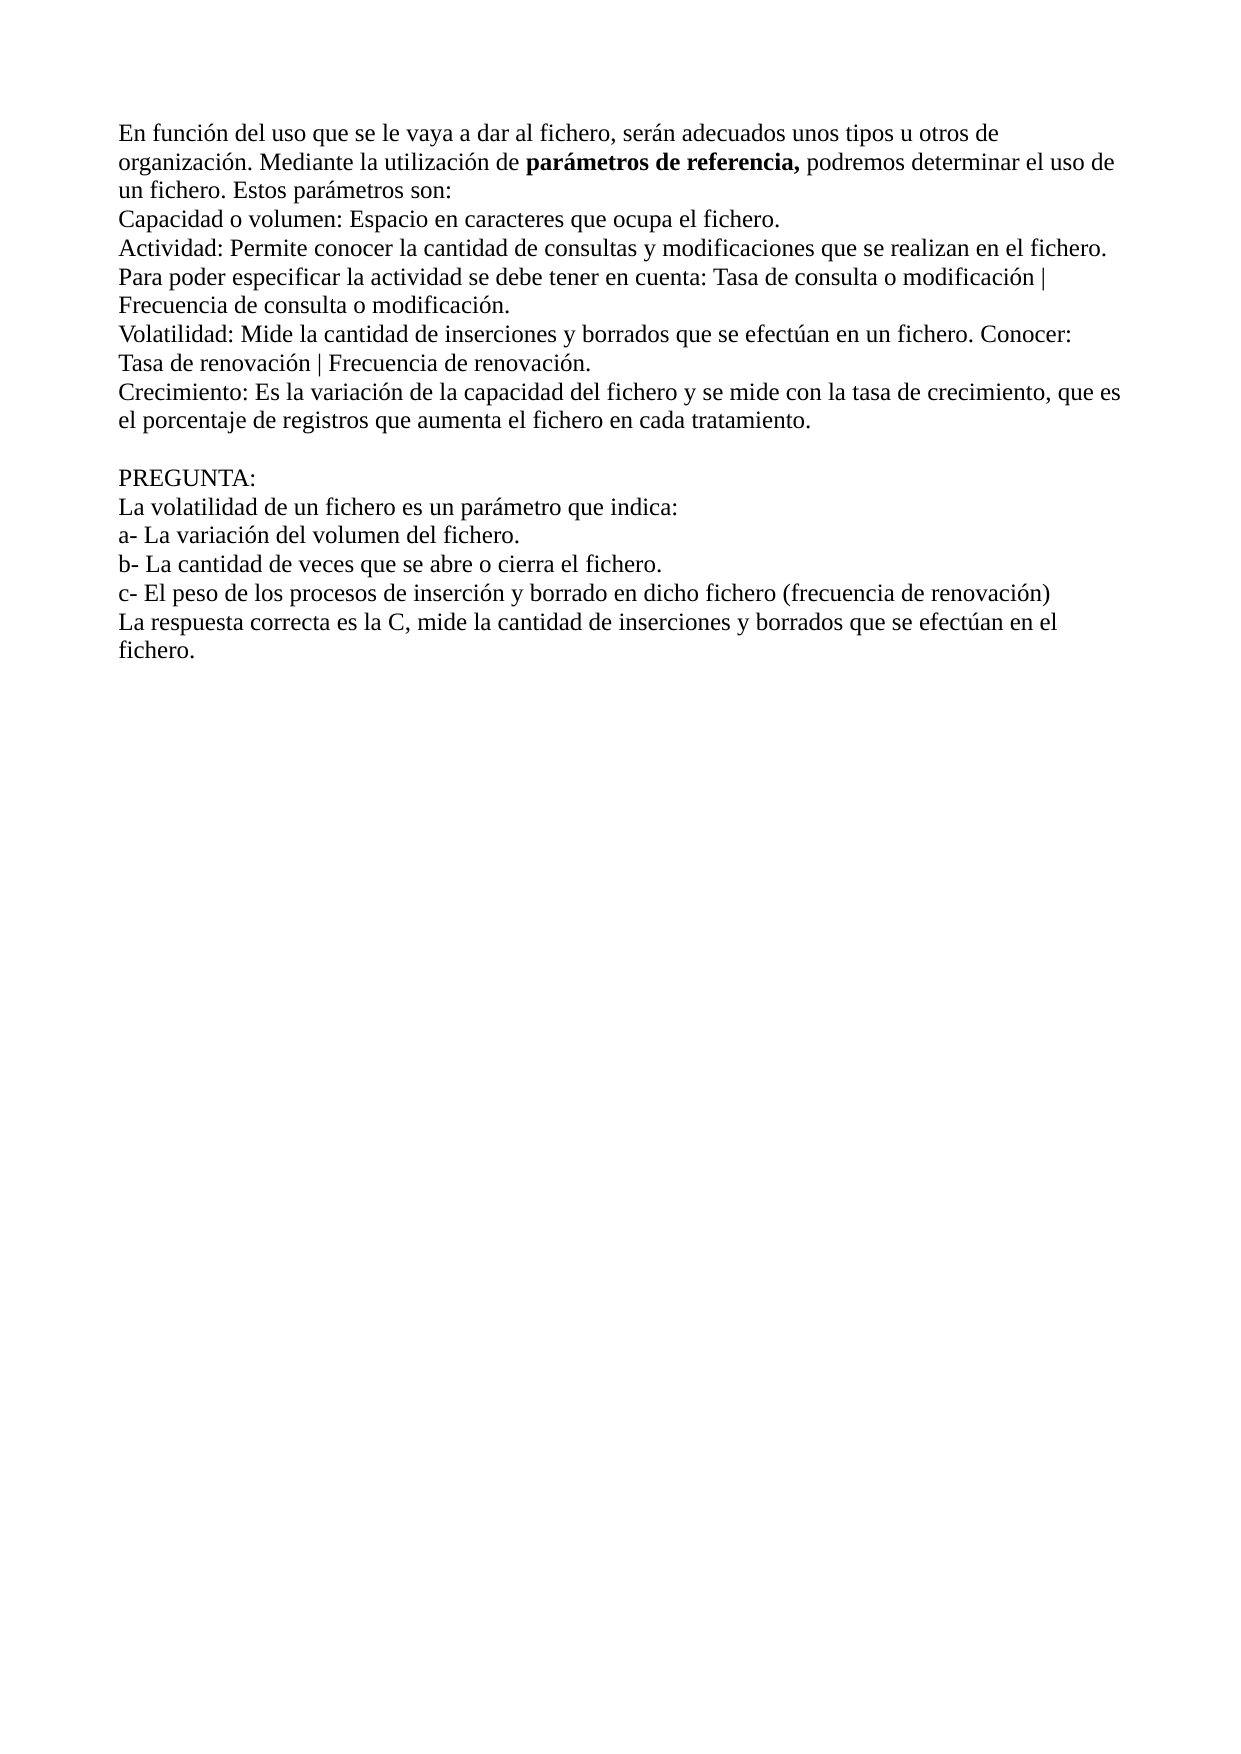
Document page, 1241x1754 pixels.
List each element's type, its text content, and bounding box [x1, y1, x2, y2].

text En función del uso que se le vaya a dar al fichero, serán adecuados unos tipos u otros de organización. Mediante la utilización de parámetros de referencia, podremos determinar el uso de un fichero. Estos parámetros son: [118, 118, 1122, 204]
text a- La variación del volumen del fichero. [118, 521, 1122, 549]
text Actividad: Permite conocer la cantidad de consultas y modificaciones que se realizan en el fichero. Para poder especificar la actividad se debe tener en cuenta: Tasa de consulta o modificación | Frecuencia de consulta o modificación. [118, 233, 1122, 319]
text b- La cantidad de veces que se abre o cierra el fichero. [118, 549, 1122, 578]
text PREGUNTA: [118, 463, 1122, 492]
text La volatilidad de un fichero es un parámetro que indica: [118, 492, 1122, 521]
text c- El peso de los procesos de inserción y borrado en dicho fichero (frecuencia de renovación) [118, 578, 1122, 607]
text Crecimiento: Es la variación de la capacidad del fichero y se mide con la tasa de crecimiento, que es el porcentaje de registros que aumenta el fichero en cada tratamiento. [118, 377, 1122, 434]
text La respuesta correcta es la C, mide la cantidad de inserciones y borrados que se efectúan en el fichero. [118, 607, 1122, 664]
text Capacidad o volumen: Espacio en caracteres que ocupa el fichero. [118, 204, 1122, 233]
text Volatilidad: Mide la cantidad de inserciones y borrados que se efectúan en un fichero. Conocer: Tasa de renovación | Frecuencia de renovación. [118, 319, 1122, 377]
